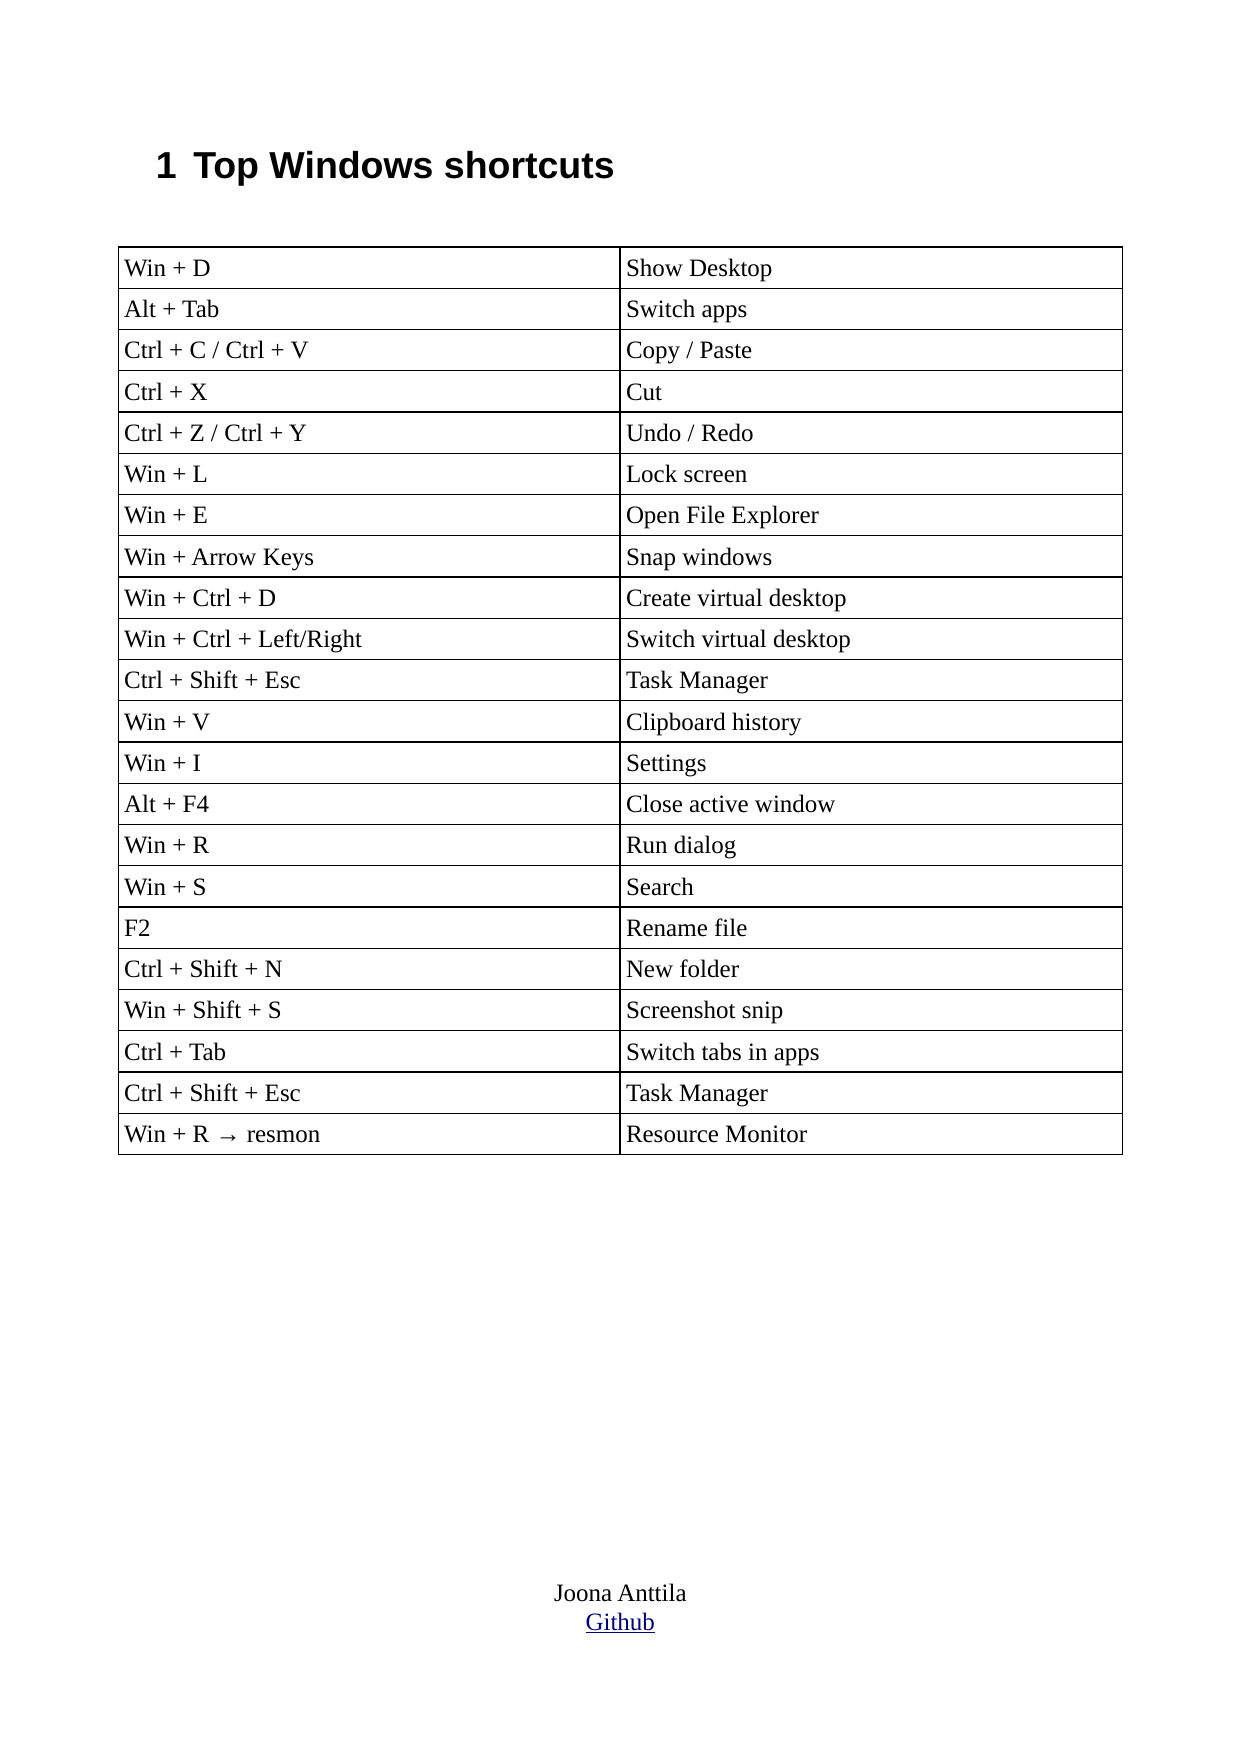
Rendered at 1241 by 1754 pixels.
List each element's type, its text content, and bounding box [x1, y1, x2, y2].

table_cell Win + I [119, 743, 619, 783]
table_cell Win + V [119, 701, 619, 741]
table_cell Close active window [621, 784, 1122, 824]
table_cell Win + Ctrl + D [119, 578, 619, 618]
table_cell Ctrl + Z / Ctrl + Y [119, 413, 619, 453]
table_cell Ctrl + Tab [119, 1031, 619, 1071]
table_cell Snap windows [621, 536, 1122, 576]
table_cell Ctrl + Shift + N [119, 949, 619, 989]
table_cell Alt + Tab [119, 289, 619, 329]
table_cell Run dialog [621, 825, 1122, 865]
table_cell Win + R [119, 825, 619, 865]
table_cell Search [621, 866, 1122, 906]
table_cell Ctrl + C / Ctrl + V [119, 330, 619, 370]
table_cell Win + E [119, 495, 619, 535]
table_cell Win + S [119, 866, 619, 906]
table_cell Create virtual desktop [621, 578, 1122, 618]
table_header Win + D [119, 248, 619, 288]
table_cell Undo / Redo [621, 413, 1122, 453]
table_cell Ctrl + Shift + Esc [119, 660, 619, 700]
table_cell Win + Shift + S [119, 990, 619, 1030]
table_cell Screenshot snip [621, 990, 1122, 1030]
table_cell Switch tabs in apps [621, 1031, 1122, 1071]
table_cell Win + Arrow Keys [119, 536, 619, 576]
table_cell Task Manager [621, 1073, 1122, 1113]
table_cell Resource Monitor [621, 1114, 1122, 1154]
table_cell Win + R → resmon [119, 1114, 619, 1154]
table_cell Clipboard history [621, 701, 1122, 741]
table_cell Switch virtual desktop [621, 619, 1122, 659]
table_cell Rename file [621, 908, 1122, 948]
table_cell Task Manager [621, 660, 1122, 700]
table_header Show Desktop [621, 248, 1122, 288]
table_cell Win + Ctrl + Left/Right [119, 619, 619, 659]
table_cell Settings [621, 743, 1122, 783]
table_cell Switch apps [621, 289, 1122, 329]
table_cell F2 [119, 908, 619, 948]
table_cell Win + L [119, 454, 619, 494]
table_cell Open File Explorer [621, 495, 1122, 535]
table_cell Cut [621, 371, 1122, 411]
table_cell New folder [621, 949, 1122, 989]
subtitle Top Windows shortcuts [156, 143, 1122, 186]
table_cell Copy / Paste [621, 330, 1122, 370]
table_cell Ctrl + Shift + Esc [119, 1073, 619, 1113]
table_cell Alt + F4 [119, 784, 619, 824]
table_cell Lock screen [621, 454, 1122, 494]
table_cell Ctrl + X [119, 371, 619, 411]
